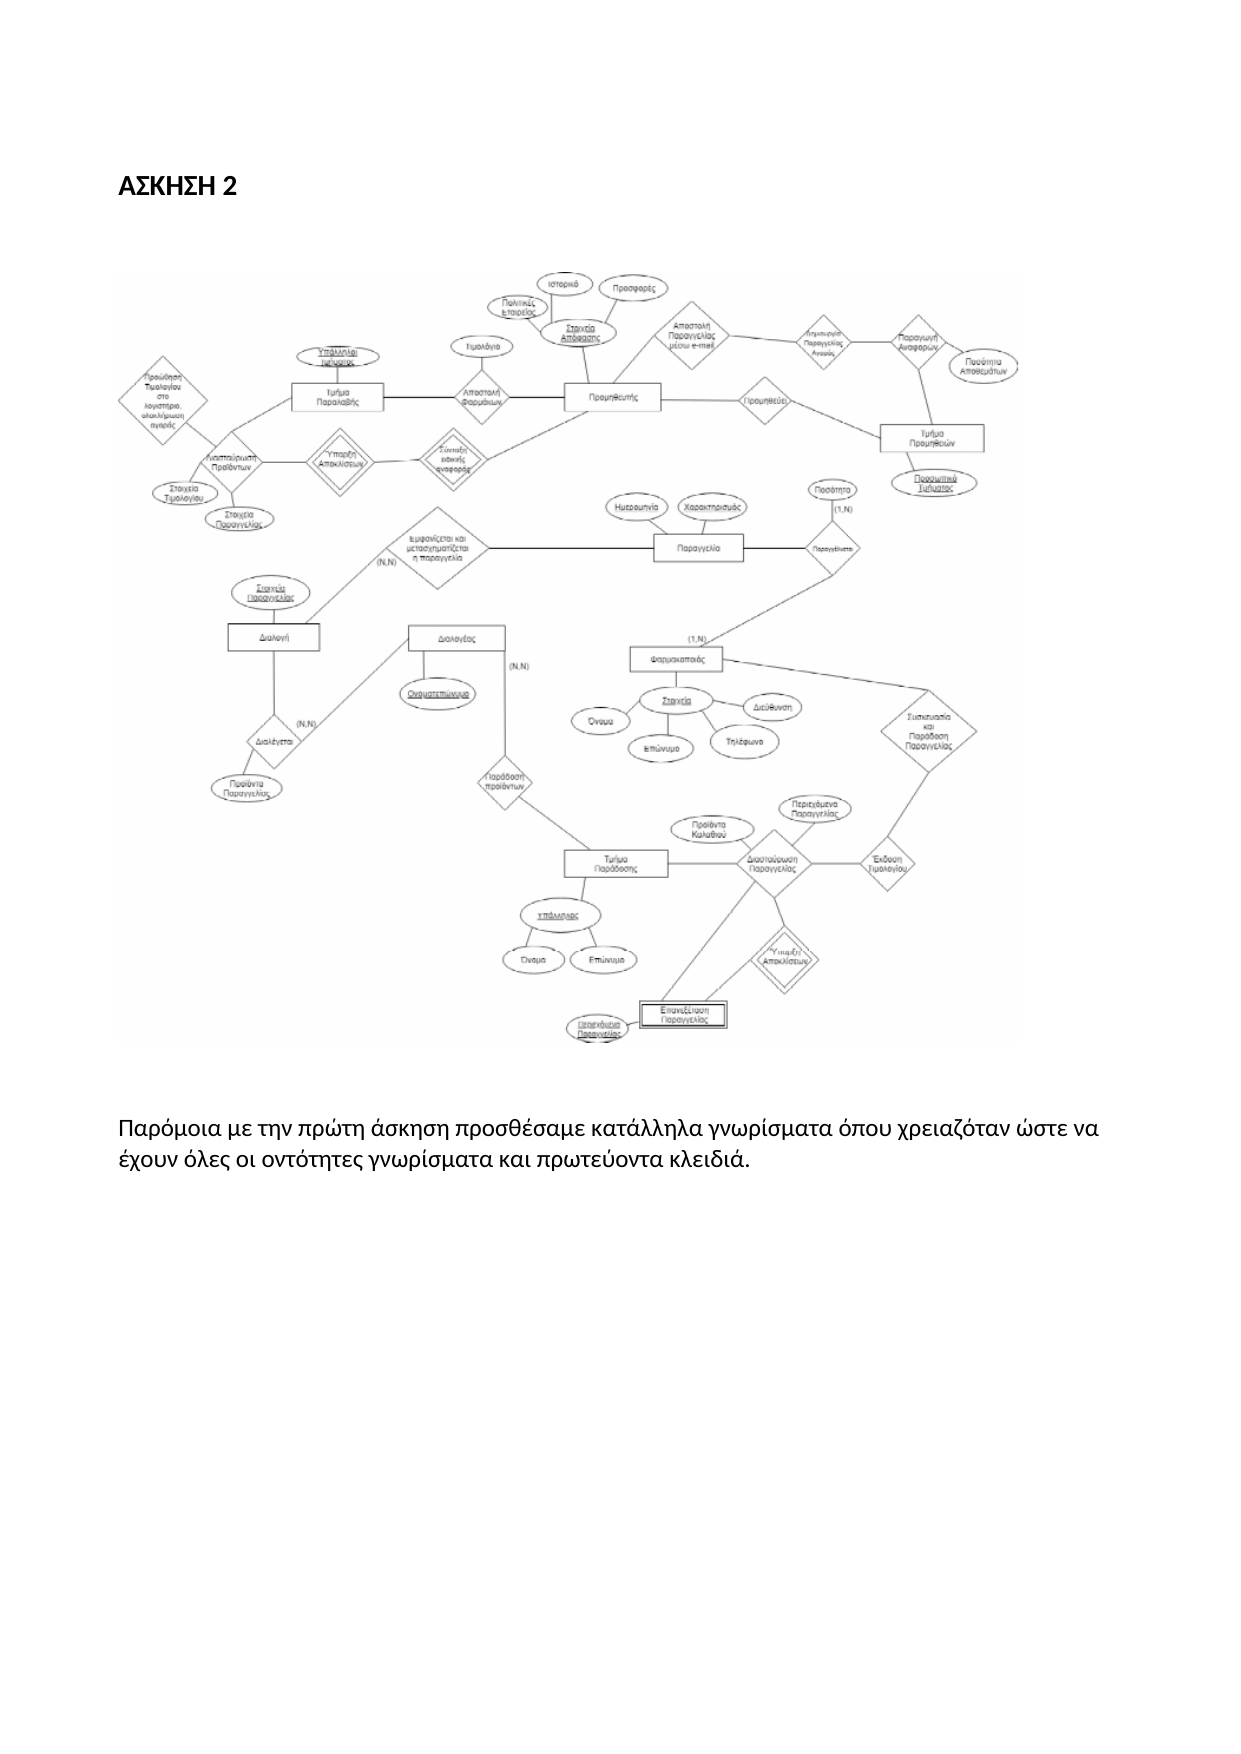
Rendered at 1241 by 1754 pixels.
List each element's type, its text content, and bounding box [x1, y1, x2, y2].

text ΑΣΚΗΣΗ 2 [118, 167, 1122, 203]
text Παρόμοια με την πρώτη άσκηση προσθέσαμε κατάλληλα γνωρίσματα όπου χρειαζόταν ώστε να έχουν όλες οι οντότητες γνωρίσματα και πρωτεύοντα κλειδιά. [118, 1112, 1122, 1173]
